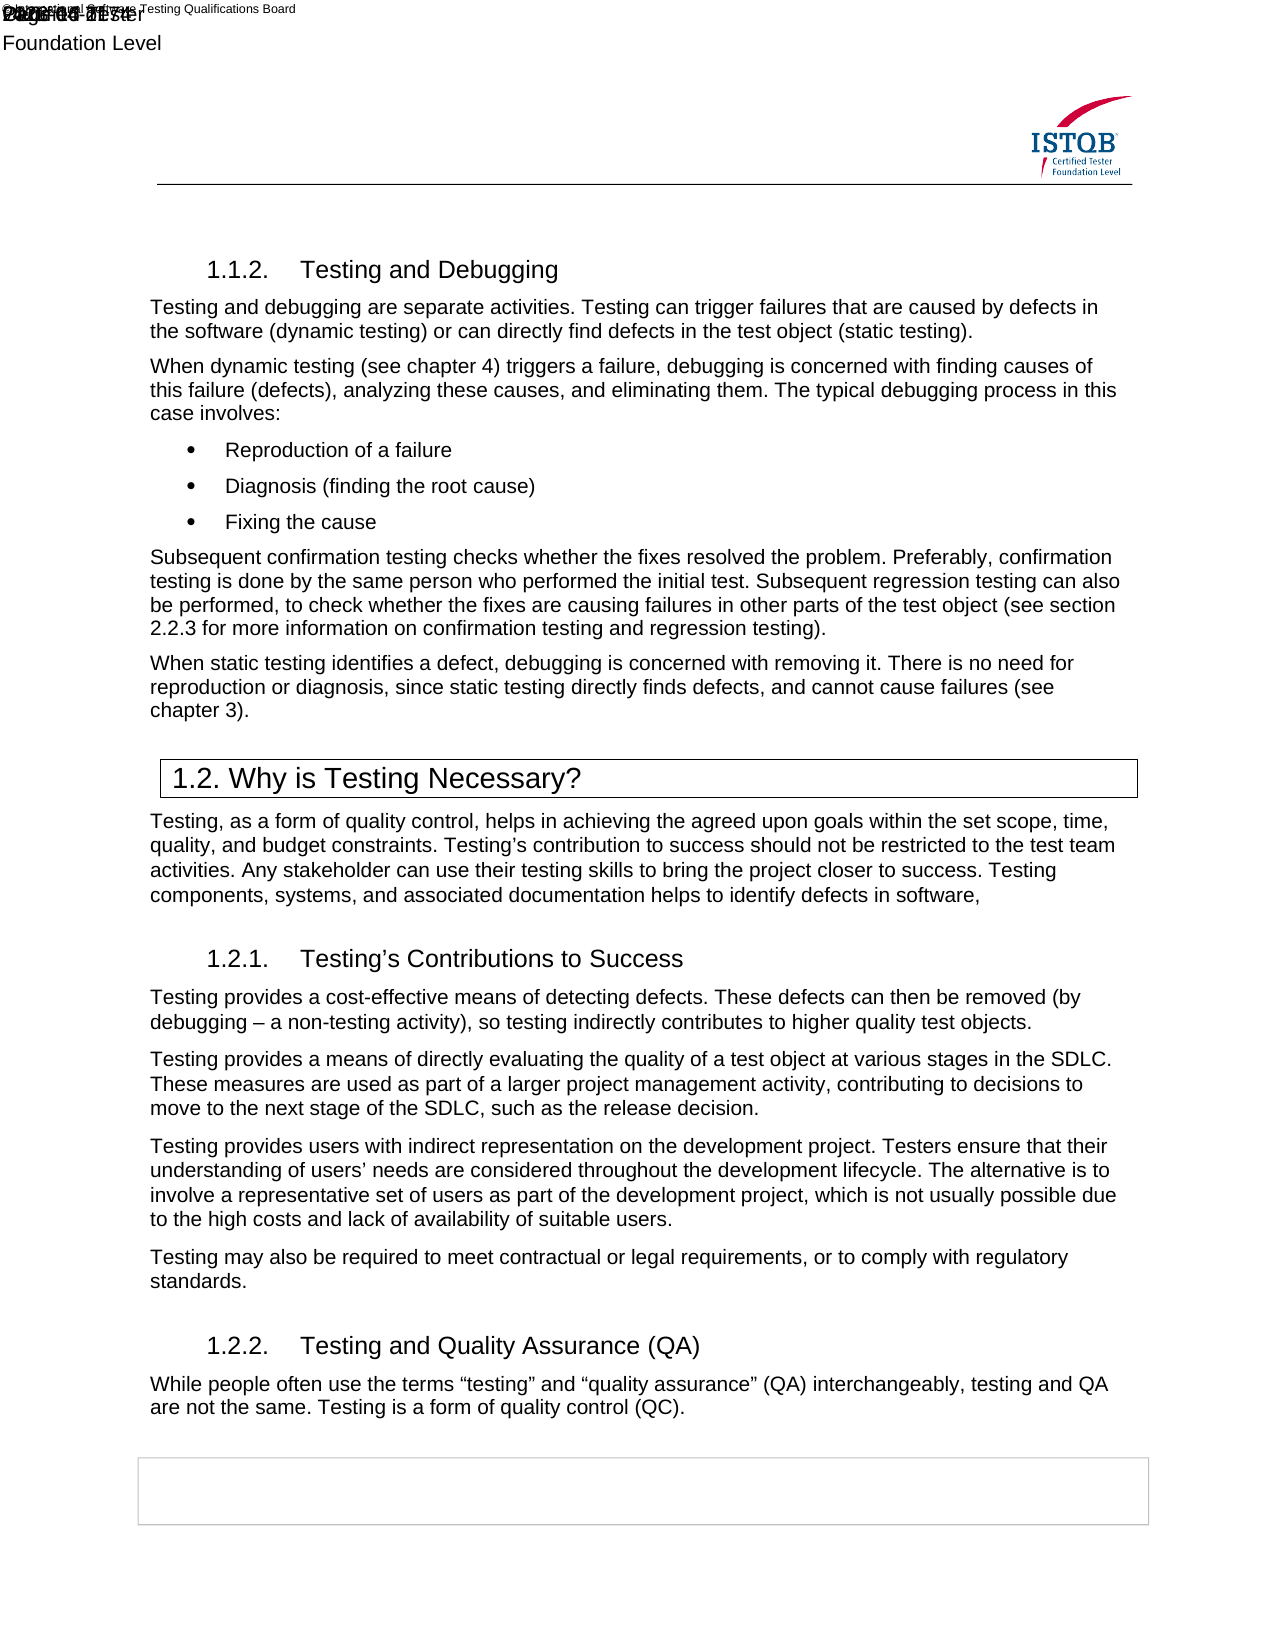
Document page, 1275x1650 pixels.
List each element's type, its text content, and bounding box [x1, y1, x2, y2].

text Testing and debugging are separate activities. Testing can trigger failures that are caused by defects in the software (dynamic testing) or can directly find defects in the test object (static testing). [150, 295, 1125, 342]
subtitle Testing and Quality Assurance (QA) [206, 1331, 1152, 1359]
text Testing provides users with indirect representation on the development project. Testers ensure that their understanding of users’ needs are considered throughout the development lifecycle. The alternative is to involve a representative set of users as part of the development project, which is not usually possible due to the high costs and lack of availability of suitable users. [150, 1133, 1125, 1231]
text Testing, as a form of quality control, helps in achieving the agreed upon goals within the set scope, time, quality, and budget constraints. Testing’s contribution to success should not be restricted to the test team activities. Any stakeholder can use their testing skills to bring the project closer to success. Testing components, systems, and associated documentation helps to identify defects in software, [150, 764, 1125, 906]
list Fixing the cause [187, 510, 1152, 534]
text When static testing identifies a defect, debugging is concerned with removing it. There is no need for reproduction or diagnosis, since static testing directly finds defects, and cannot cause failures (see chapter 3). [150, 652, 1077, 722]
text 1.2. Why is Testing Necessary? [172, 761, 1138, 794]
list Diagnosis (finding the root cause) [187, 474, 1152, 498]
text While people often use the terms “testing” and “quality assurance” (QA) interchangeably, testing and QA are not the same. Testing is a form of quality control (QC). [150, 1372, 1125, 1419]
text Testing may also be required to meet contractual or legal requirements, or to comply with regulatory standards. [150, 1245, 1072, 1293]
picture [1031, 96, 1133, 179]
subtitle Testing and Debugging [206, 255, 1152, 283]
text 2.2.3 for more information on confirmation testing and regression testing). [150, 616, 1152, 640]
text Testing provides a means of directly evaluating the quality of a test object at various stages in the SDLC. These measures are used as part of a larger project management activity, contributing to decisions to move to the next stage of the SDLC, such as the release decision. [150, 1047, 1125, 1120]
subtitle Testing’s Contributions to Success [206, 944, 1152, 973]
text When dynamic testing (see chapter 4) triggers a failure, debugging is concerned with finding causes of this failure (defects), analyzing these causes, and eliminating them. The typical debugging process in this case involves: [150, 354, 1124, 425]
text Subsequent confirmation testing checks whether the fixes resolved the problem. Preferably, confirmation testing is done by the same person who performed the initial test. Subsequent regression testing can also be performed, to check whether the fixes are causing failures in other parts of the test object (see section [150, 546, 1126, 616]
list Reproduction of a failure [187, 438, 1152, 462]
text Testing provides a cost-effective means of detecting defects. These defects can then be removed (by debugging – a non-testing activity), so testing indirectly contributes to higher quality test objects. [150, 985, 1125, 1033]
